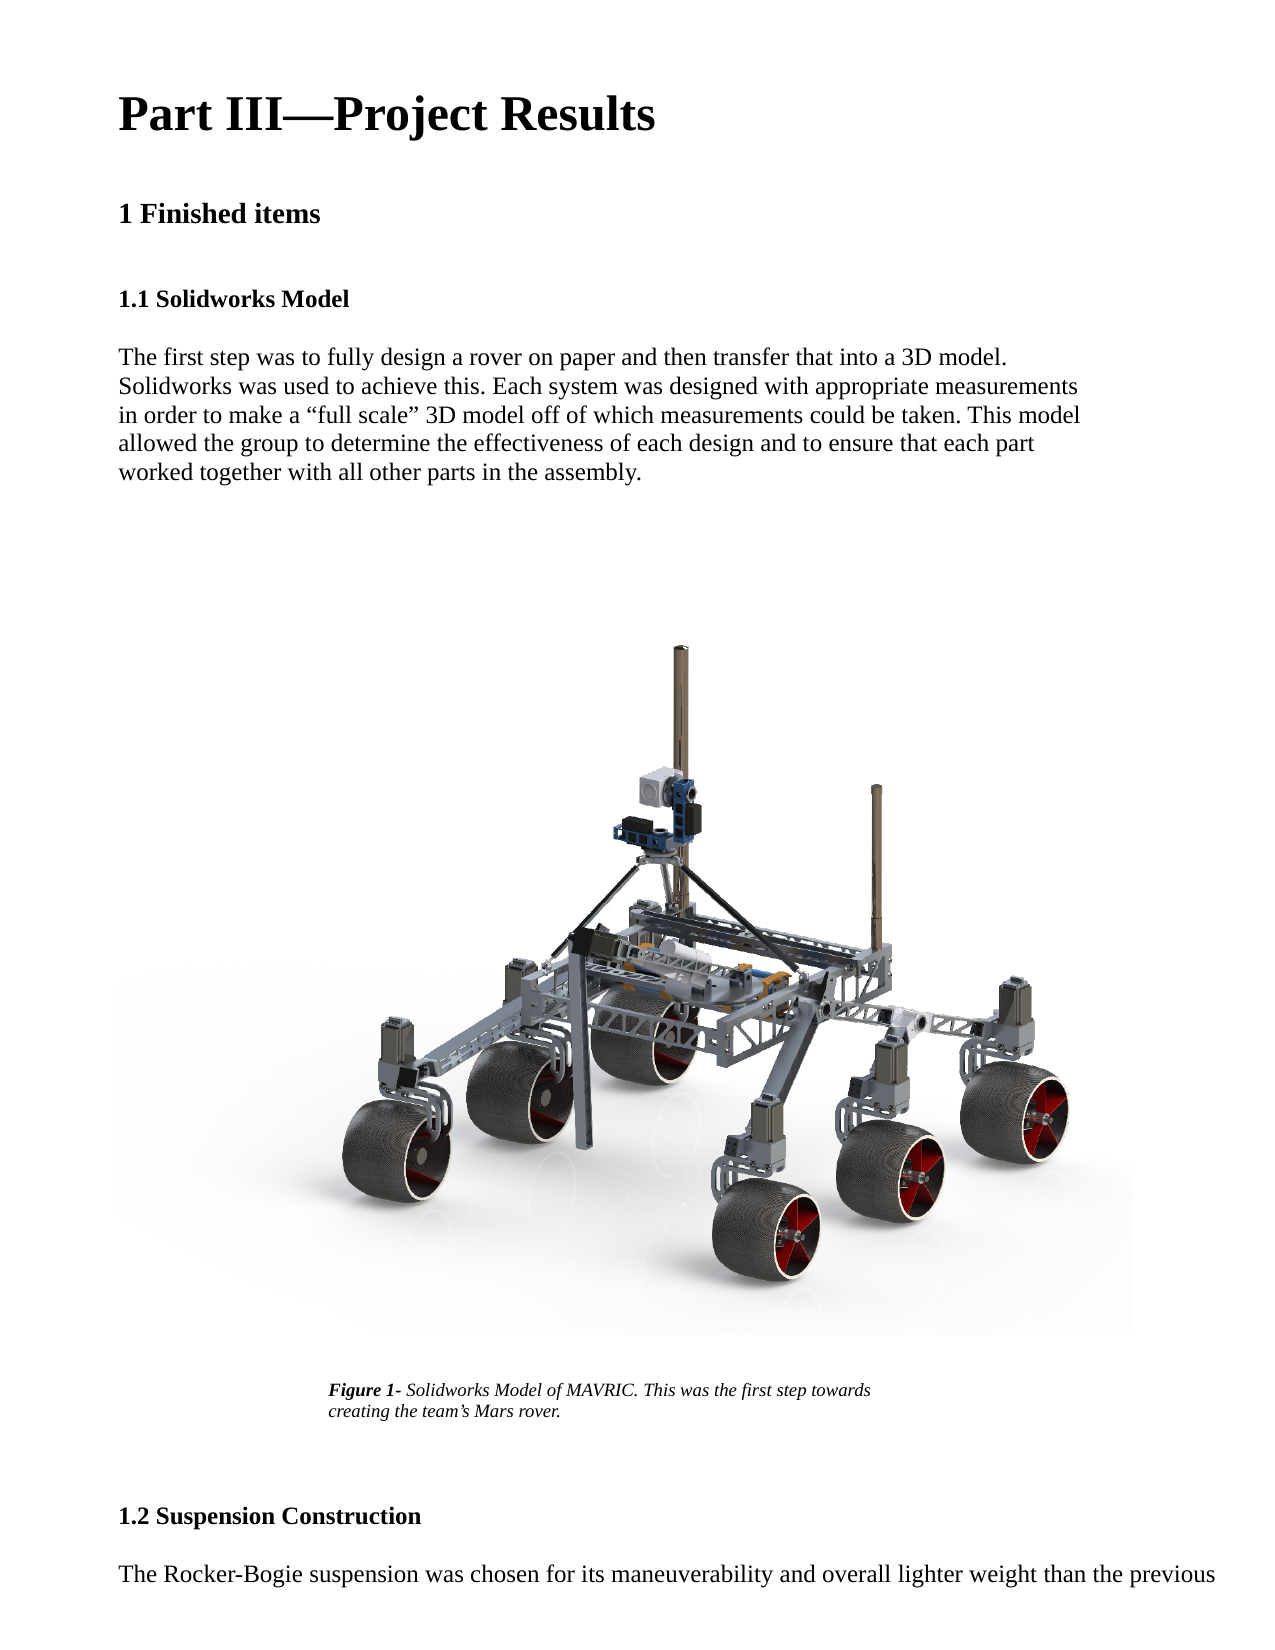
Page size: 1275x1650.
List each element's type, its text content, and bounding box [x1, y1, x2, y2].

subtitle Part III—Project Results [118, 84, 1216, 142]
text The Rocker-Bogie suspension was chosen for its maneuverability and overall lighter weight than the previous [118, 1559, 1216, 1588]
text Figure 1- Solidworks Model of MAVRIC. This was the first step towards creating the team’s Mars rover. [328, 1378, 883, 1422]
subtitle 1 Finished items [118, 196, 1216, 229]
subtitle 1.2 Suspension Construction [118, 1501, 1216, 1530]
text The first step was to fully design a rover on paper and then transfer that into a 3D model. Solidworks was used to achieve this. Each system was designed with appropriate measurements in order to make a “full scale” 3D model off of which measurements could be taken. This model allowed the group to determine the effectiveness of each design and to ensure that each part worked together with all other parts in the assembly. [118, 342, 1093, 486]
subtitle 1.1 Solidworks Model [118, 284, 1216, 313]
